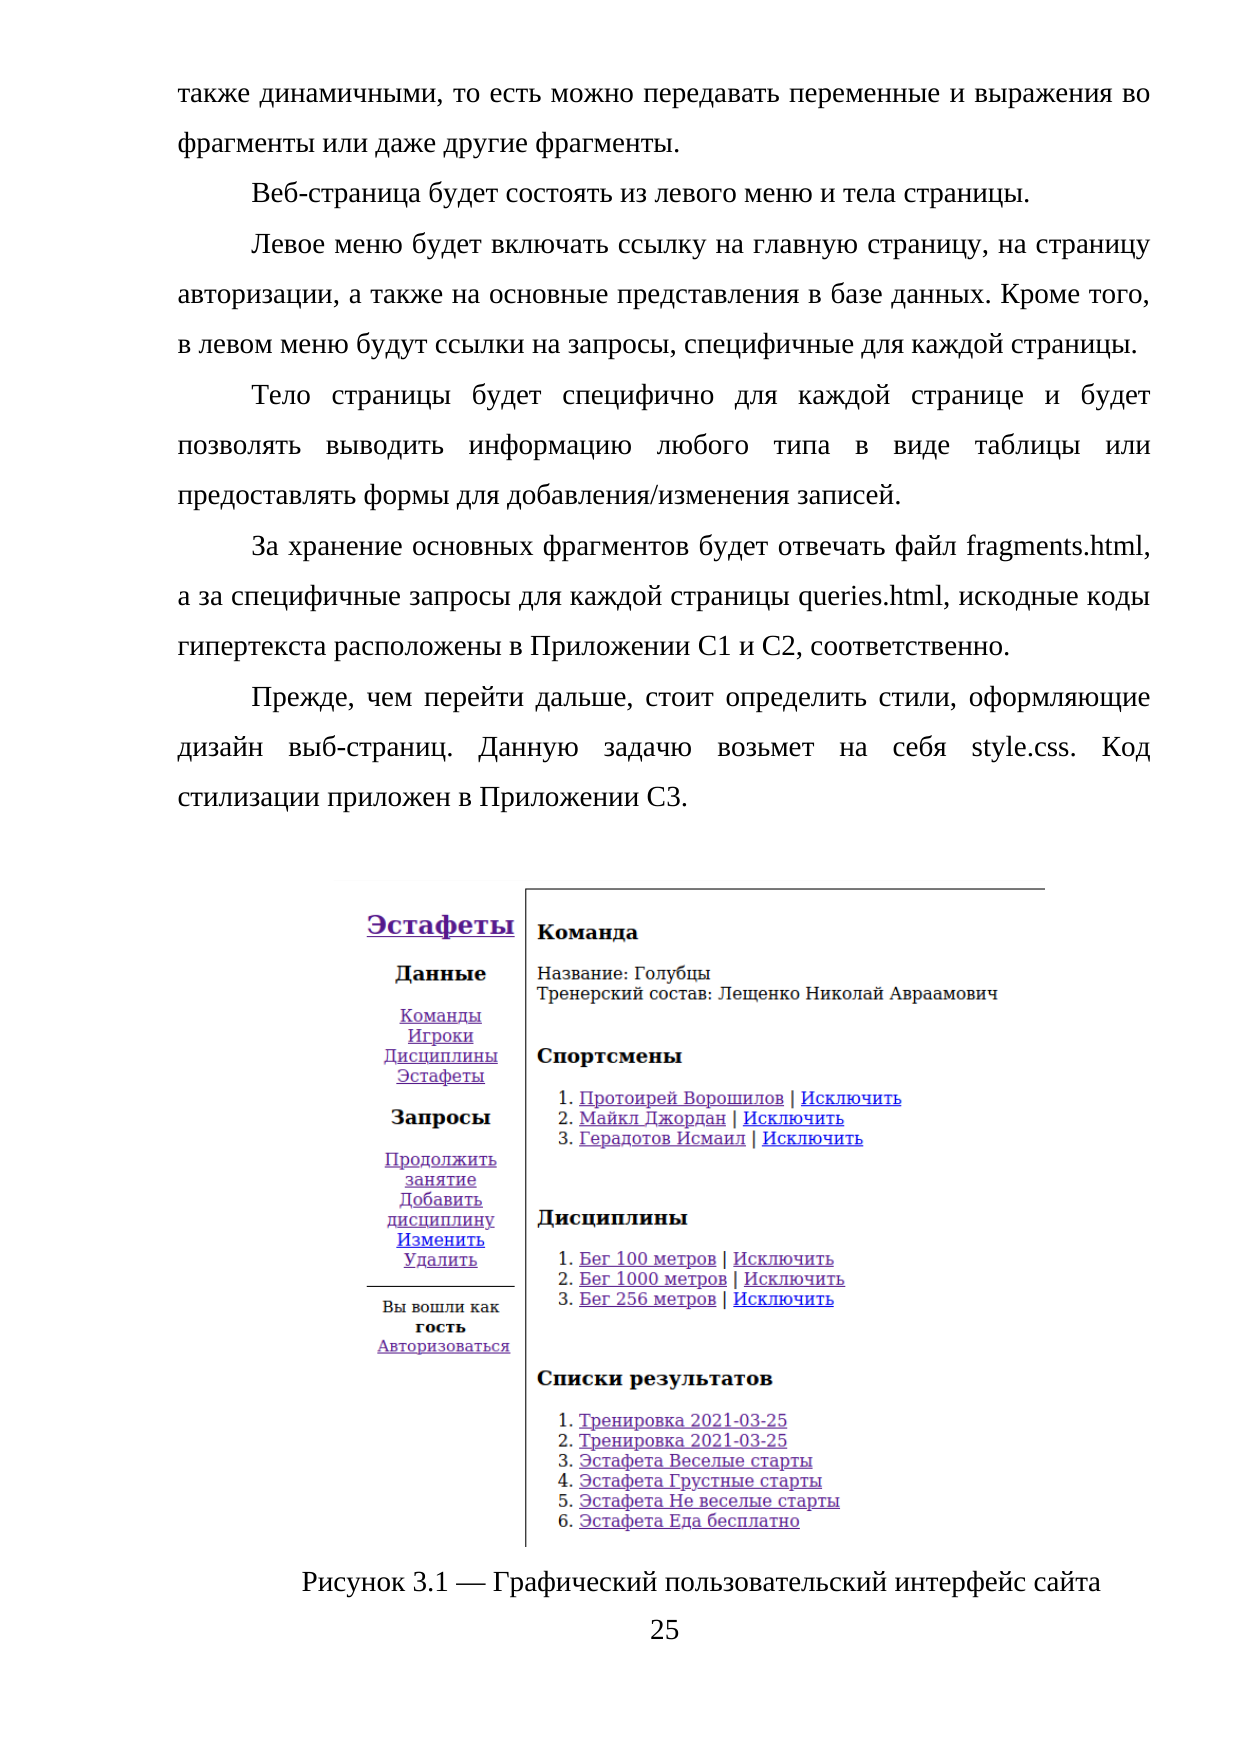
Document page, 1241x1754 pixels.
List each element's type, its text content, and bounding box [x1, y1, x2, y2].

text Рисунок 3.1 — Графический пользовательский интерфейс сайта [177, 880, 1152, 1597]
text Тело страницы будет специфично для каждой странице и будет позволять выводить информацию любого типа в виде таблицы или предоставлять формы для добавления/изменения записей. [177, 377, 1152, 511]
text За хранение основных фрагментов будет отвечать файл fragments.html, а за специфичные запросы для каждой страницы queries.html, искодные коды гипертекста расположены в Приложении C1 и C2, соответственно. [177, 528, 1152, 662]
text Левое меню будет включать ссылку на главную страницу, на страницу авторизации, а также на основные представления в базе данных. Кроме того, в левом меню будут ссылки на запросы, специфичные для каждой страницы. [177, 226, 1152, 360]
text также динамичными, то есть можно передавать переменные и выражения во фрагменты или даже другие фрагменты. [177, 75, 1152, 159]
picture [333, 880, 1045, 1547]
text Веб-страница будет состоять из левого меню и тела страницы. [177, 176, 1152, 209]
text Прежде, чем перейти дальше, стоит определить стили, оформляющие дизайн выб-страниц. Данную задачю возьмет на себя style.css. Код стилизации приложен в Приложении C3. [177, 679, 1152, 813]
